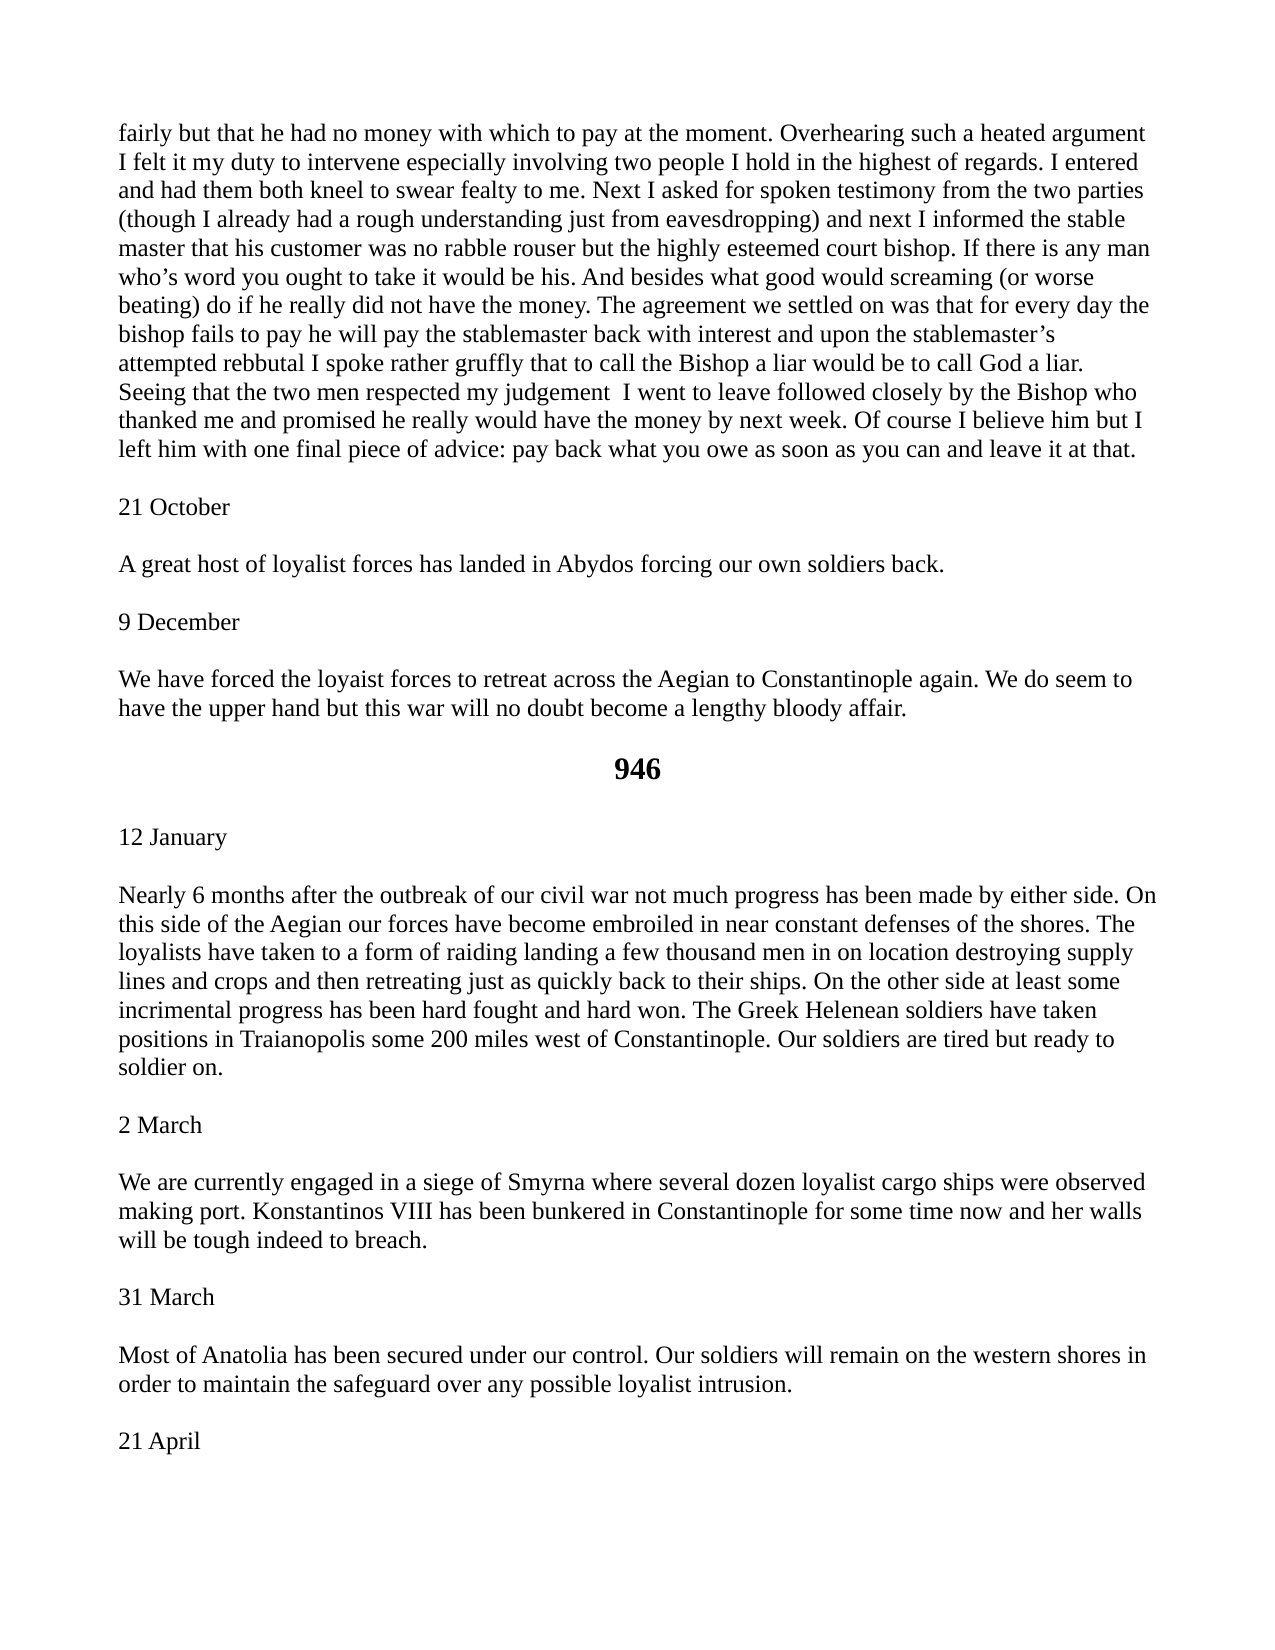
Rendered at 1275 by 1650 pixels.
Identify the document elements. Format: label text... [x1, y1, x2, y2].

text Nearly 6 months after the outbreak of our civil war not much progress has been made by either side. On this side of the Aegian our forces have become embroiled in near constant defenses of the shores. The loyalists have taken to a form of raiding landing a few thousand men in on location destroying supply lines and crops and then retreating just as quickly back to their ships. On the other side at least some incrimental progress has been hard fought and hard won. The Greek Helenean soldiers have taken positions in Traianopolis some 200 miles west of Constantinople. Our soldiers are tired but ready to soldier on. [118, 880, 1157, 1081]
text 9 December [118, 607, 1157, 636]
text 2 March [118, 1110, 1157, 1139]
text 31 March [118, 1282, 1157, 1311]
text fairly but that he had no money with which to pay at the moment. Overhearing such a heated argument I felt it my duty to intervene especially involving two people I hold in the highest of regards. I entered and had them both kneel to swear fealty to me. Next I asked for spoken testimony from the two parties (though I already had a rough understanding just from eavesdropping) and next I informed the stable master that his customer was no rabble rouser but the highly esteemed court bishop. If there is any man who’s word you ought to take it would be his. And besides what good would screaming (or worse beating) do if he really did not have the money. The agreement we settled on was that for every day the bishop fails to pay he will pay the stablemaster back with interest and upon the stablemaster’s attempted rebbutal I spoke rather gruffly that to call the Bishop a liar would be to call God a liar. Seeing that the two men respected my judgement I went to leave followed closely by the Bishop who thanked me and promised he really would have the money by next week. Of course I believe him but I left him with one final piece of advice: pay back what you owe as soon as you can and leave it at that. [118, 118, 1157, 463]
text 946 [118, 751, 1157, 787]
text A great host of loyalist forces has landed in Abydos forcing our own soldiers back. [118, 549, 1157, 578]
text 12 January [118, 822, 1157, 851]
text We are currently engaged in a siege of Smyrna where several dozen loyalist cargo ships were observed making port. Konstantinos VIII has been bunkered in Constantinople for some time now and her walls will be tough indeed to breach. [118, 1167, 1157, 1254]
text We have forced the loyaist forces to retreat across the Aegian to Constantinople again. We do seem to have the upper hand but this war will no doubt become a lengthy bloody affair. [118, 664, 1157, 722]
text 21 October [118, 492, 1157, 521]
text 21 April [118, 1426, 1157, 1455]
text Most of Anatolia has been secured under our control. Our soldiers will remain on the western shores in order to maintain the safeguard over any possible loyalist intrusion. [118, 1340, 1157, 1397]
